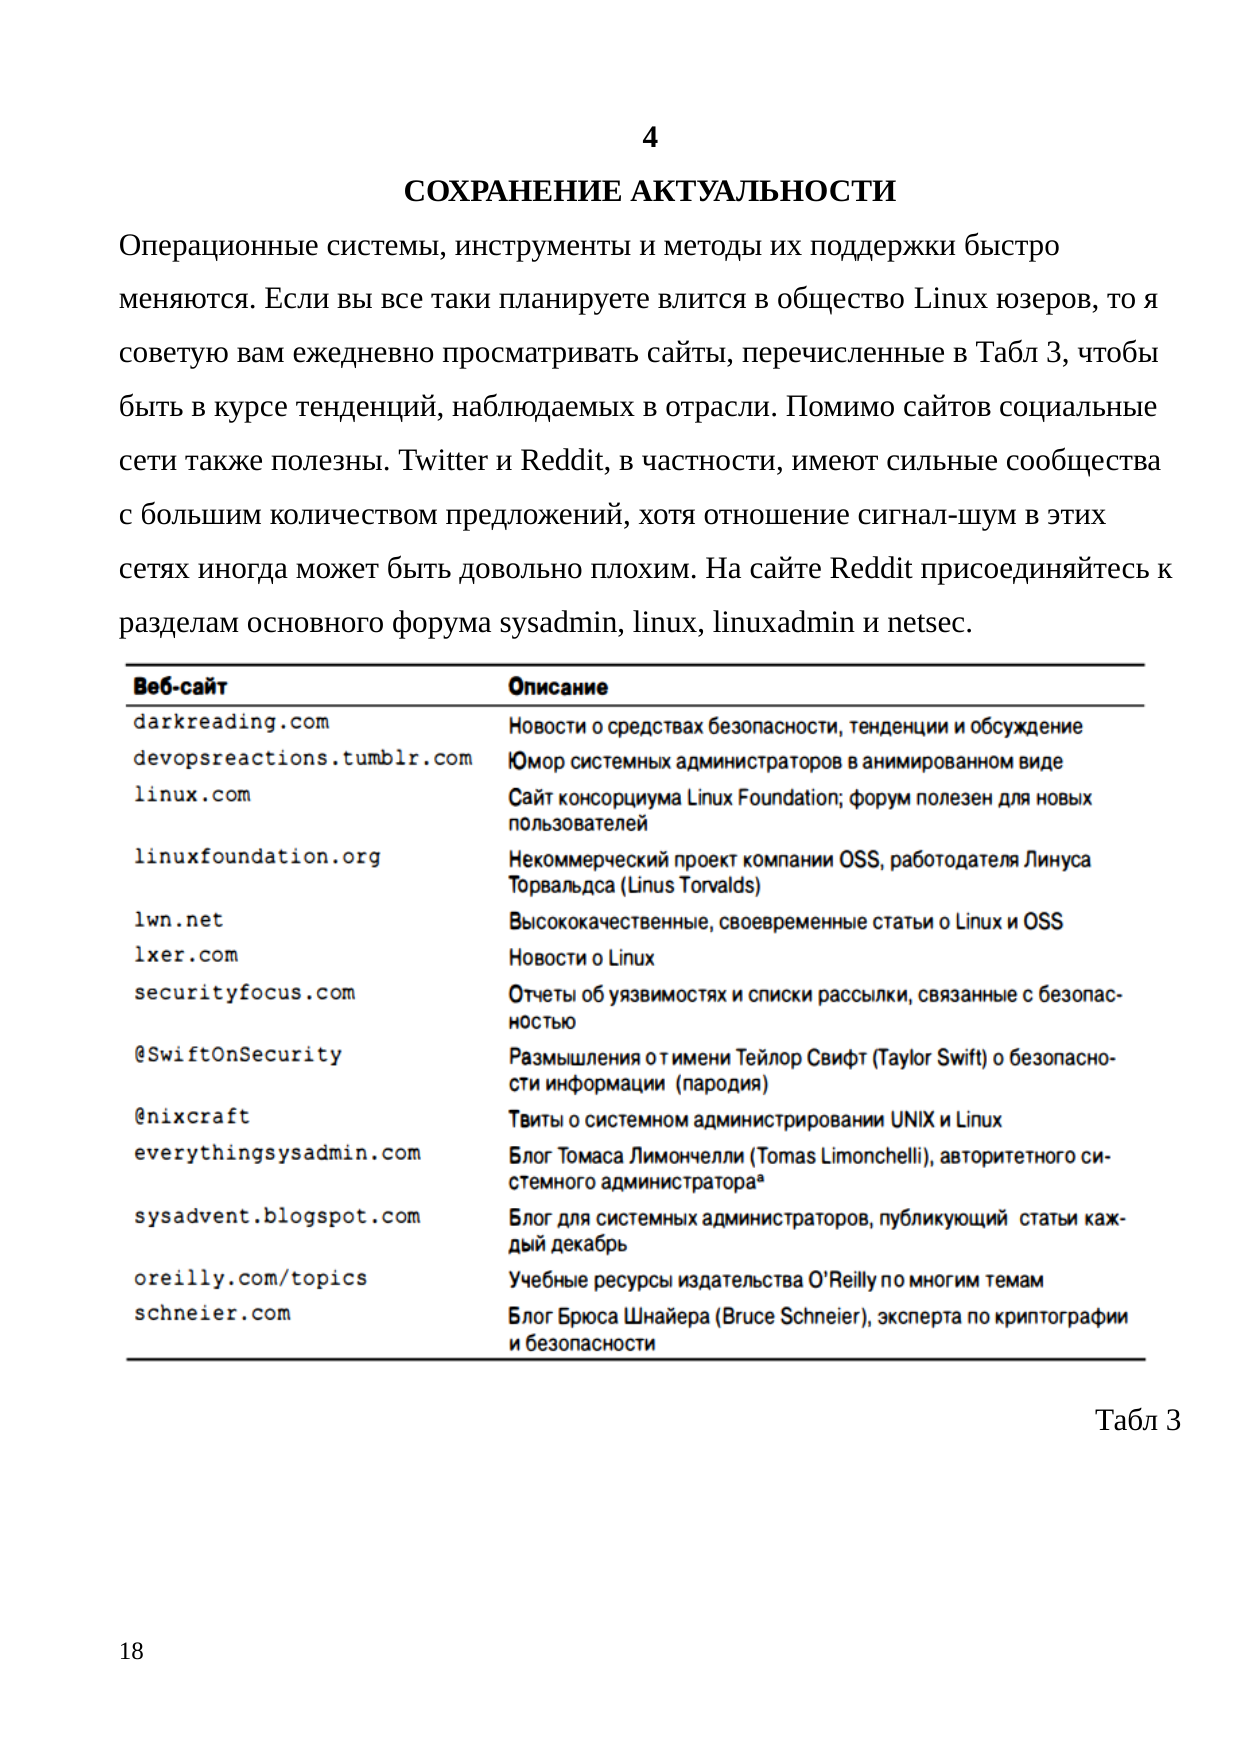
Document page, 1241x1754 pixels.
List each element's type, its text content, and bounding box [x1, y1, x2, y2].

text 4 [119, 118, 1181, 154]
text Операционные системы, инструменты и методы их поддержки быстро меняются. Если вы все таки планируете влится в общество Linux юзеров, то я советую вам ежедневно просматривать сайты, перечисленные в Табл 3, чтобы быть в курсе тенденций, наблюдаемых в отрасли. Помимо сайтов социальные сети также полезны. Twitter и Reddit, в частности, имеют сильные сообщества с большим количеством предложений, хотя отношение сигнал-шум в этих сетях иногда может быть довольно плохим. На сайте Reddit присоединяйтесь к разделам основного форума sysadmin, linux, linuxadmin и netsec. [119, 226, 1181, 639]
picture [118, 656, 1182, 1366]
text СОХРАНЕНИЕ АКТУАЛЬНОСТИ [119, 172, 1181, 208]
text Табл 3 [119, 1366, 1181, 1437]
